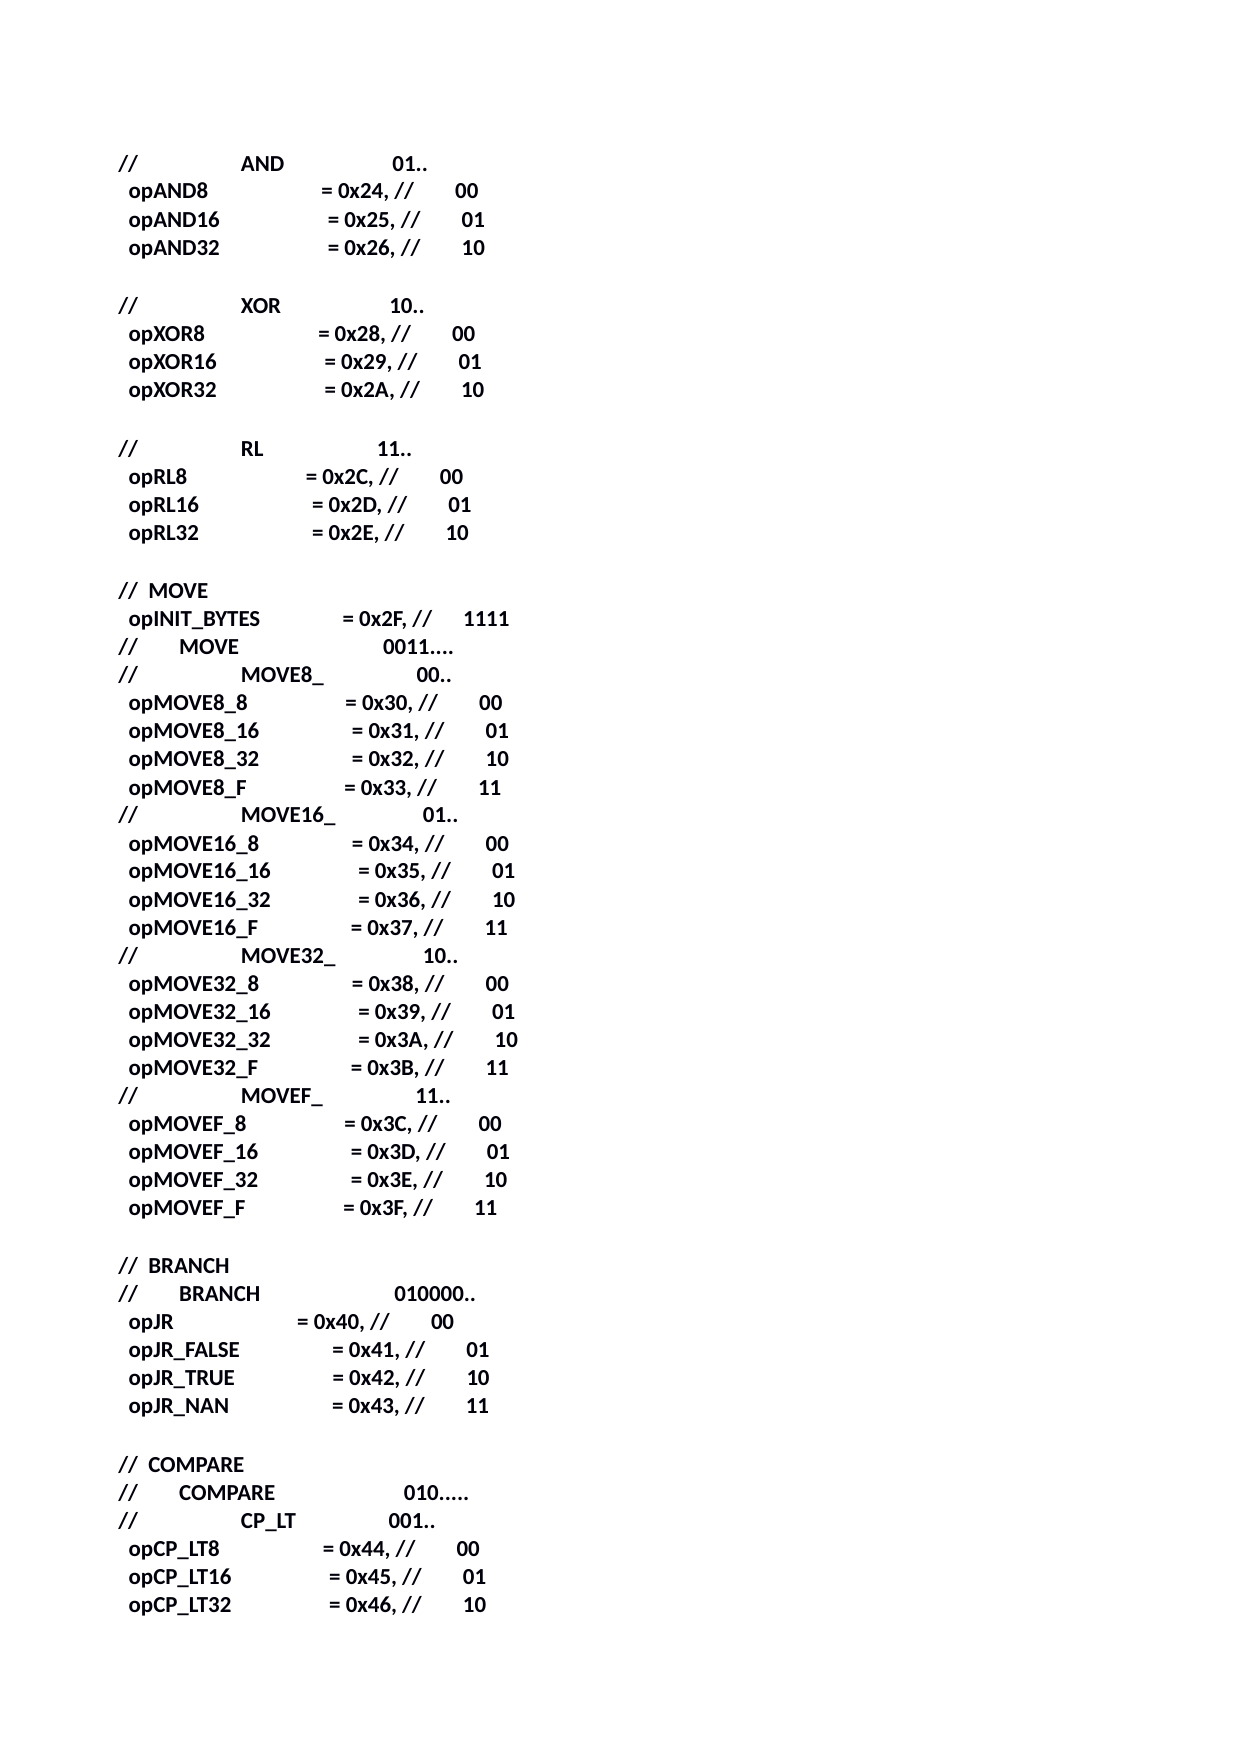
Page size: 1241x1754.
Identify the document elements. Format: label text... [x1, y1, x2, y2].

text opMOVE32_F = 0x3B, // 11 [118, 1053, 1122, 1081]
text // MOVE32_ 10.. [118, 941, 1122, 969]
text // COMPARE [118, 1450, 1122, 1478]
text // MOVE 0011.... [118, 632, 1122, 661]
text // BRANCH 010000.. [118, 1279, 1122, 1307]
text // AND 01.. [118, 149, 1122, 177]
text opMOVE8_F = 0x33, // 11 [118, 773, 1122, 801]
text opAND16 = 0x25, // 01 [118, 205, 1122, 233]
text opMOVE8_8 = 0x30, // 00 [118, 688, 1122, 717]
text // RL 11.. [118, 434, 1122, 462]
text opMOVE16_F = 0x37, // 11 [118, 913, 1122, 941]
text opXOR8 = 0x28, // 00 [118, 319, 1122, 347]
text opMOVE16_16 = 0x35, // 01 [118, 857, 1122, 885]
text opXOR16 = 0x29, // 01 [118, 347, 1122, 375]
text // XOR 10.. [118, 291, 1122, 319]
text opCP_LT8 = 0x44, // 00 [118, 1534, 1122, 1562]
text opMOVE8_32 = 0x32, // 10 [118, 744, 1122, 773]
text // CP_LT 001.. [118, 1506, 1122, 1534]
text opJR_FALSE = 0x41, // 01 [118, 1336, 1122, 1363]
text opINIT_BYTES = 0x2F, // 1111 [118, 604, 1122, 632]
text opMOVEF_8 = 0x3C, // 00 [118, 1109, 1122, 1137]
text opMOVE32_8 = 0x38, // 00 [118, 969, 1122, 997]
text opMOVE32_32 = 0x3A, // 10 [118, 1025, 1122, 1053]
text opMOVE32_16 = 0x39, // 01 [118, 997, 1122, 1025]
text opAND32 = 0x26, // 10 [118, 233, 1122, 261]
text opCP_LT32 = 0x46, // 10 [118, 1590, 1122, 1618]
text // MOVE [118, 576, 1122, 604]
text opCP_LT16 = 0x45, // 01 [118, 1562, 1122, 1590]
text opJR_NAN = 0x43, // 11 [118, 1392, 1122, 1419]
text opJR = 0x40, // 00 [118, 1307, 1122, 1336]
text // BRANCH [118, 1251, 1122, 1279]
text opMOVEF_32 = 0x3E, // 10 [118, 1165, 1122, 1193]
text opAND8 = 0x24, // 00 [118, 177, 1122, 205]
text opMOVEF_F = 0x3F, // 11 [118, 1193, 1122, 1221]
text opXOR32 = 0x2A, // 10 [118, 375, 1122, 403]
text opRL8 = 0x2C, // 00 [118, 462, 1122, 490]
text opMOVE16_8 = 0x34, // 00 [118, 829, 1122, 857]
text opMOVEF_16 = 0x3D, // 01 [118, 1137, 1122, 1165]
text opRL16 = 0x2D, // 01 [118, 490, 1122, 518]
text // MOVE16_ 01.. [118, 801, 1122, 829]
text // COMPARE 010..... [118, 1478, 1122, 1506]
text opMOVE16_32 = 0x36, // 10 [118, 885, 1122, 913]
text // MOVEF_ 11.. [118, 1081, 1122, 1109]
text opJR_TRUE = 0x42, // 10 [118, 1363, 1122, 1392]
text // MOVE8_ 00.. [118, 661, 1122, 688]
text opRL32 = 0x2E, // 10 [118, 518, 1122, 546]
text opMOVE8_16 = 0x31, // 01 [118, 717, 1122, 744]
